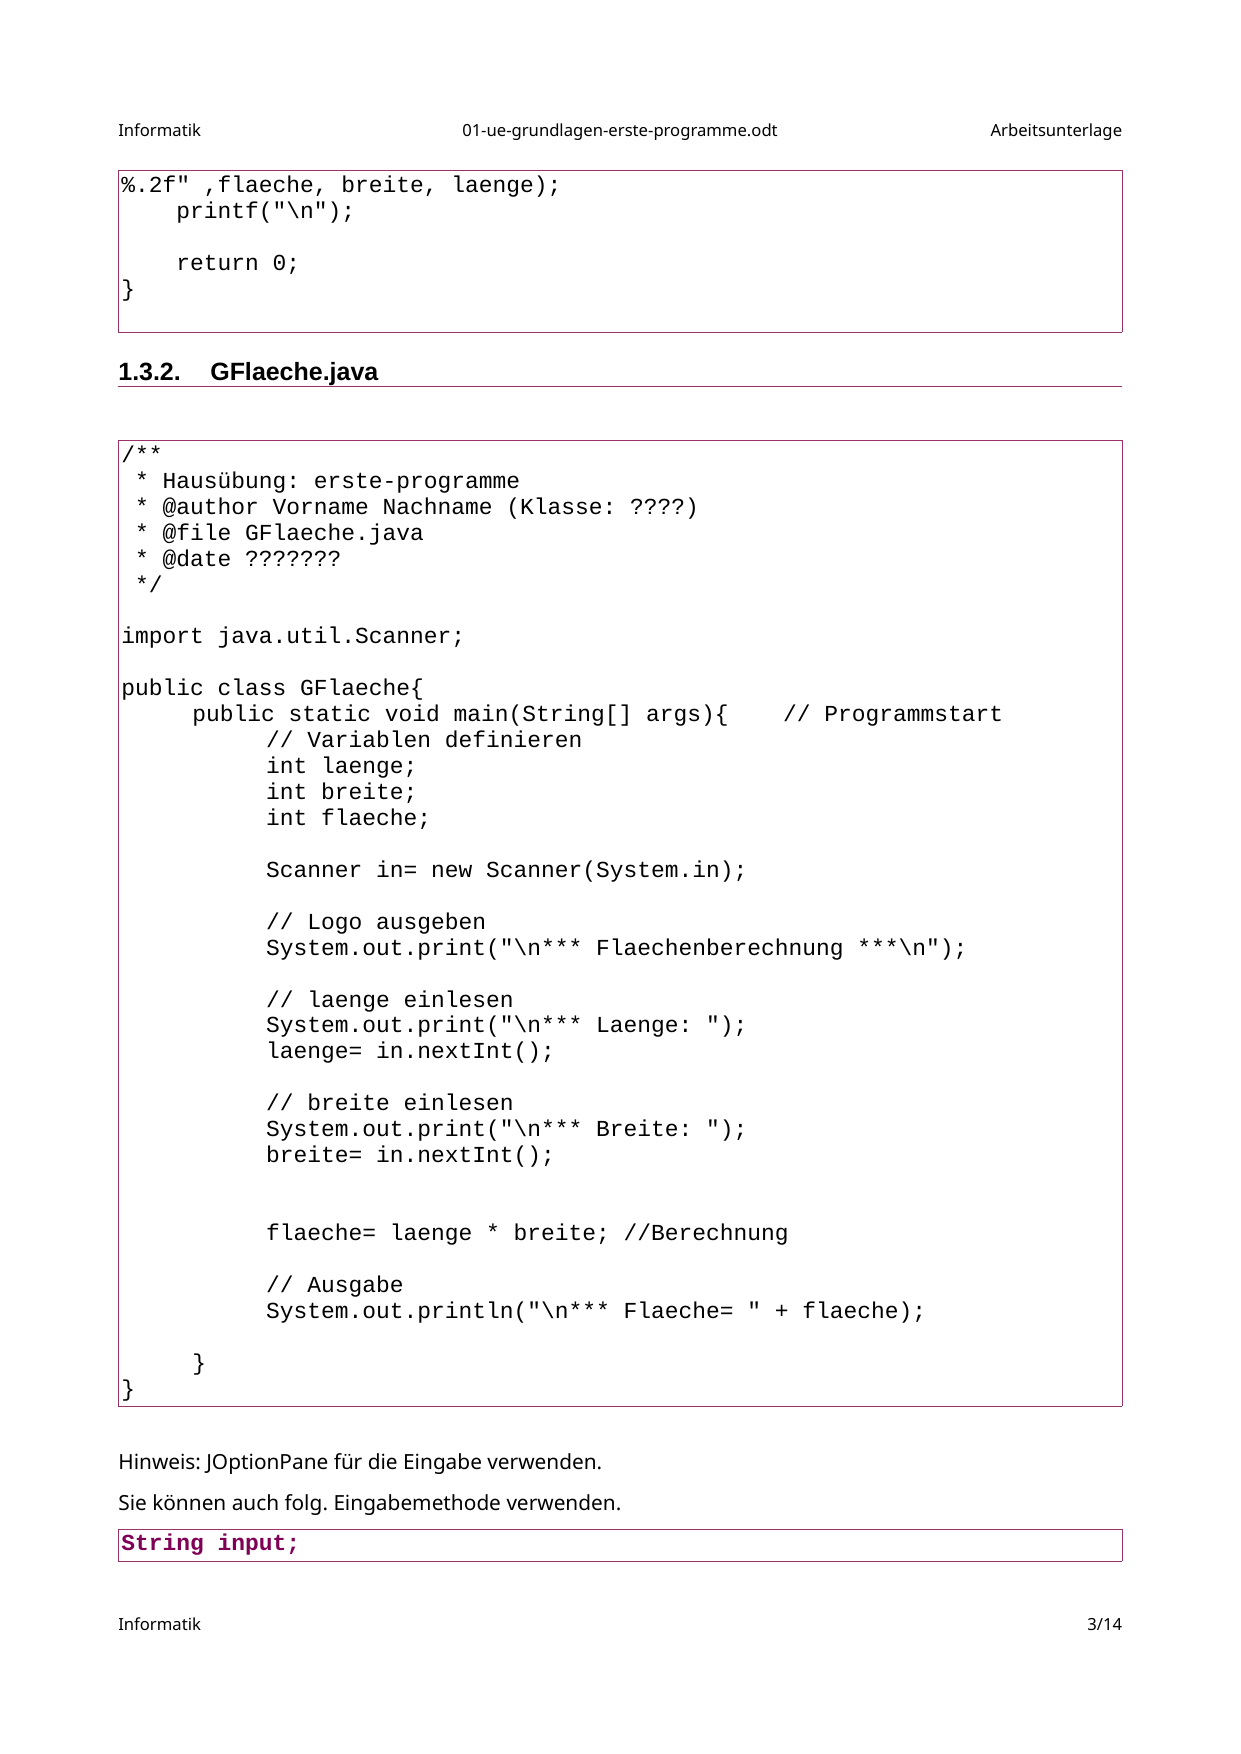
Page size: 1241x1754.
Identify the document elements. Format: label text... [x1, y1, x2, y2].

text public class GFlaeche{ [119, 674, 1122, 699]
text System.out.print("\n*** Breite: "); [119, 1114, 1122, 1141]
text // Variablen definieren [119, 726, 1122, 751]
text * @file GFlaeche.java [119, 518, 1122, 544]
text // Logo ausgeben [119, 907, 1122, 933]
text // breite einlesen [119, 1089, 1122, 1114]
text } [119, 274, 1122, 300]
text laenge= in.nextInt(); [119, 1037, 1122, 1063]
text Sie können auch folg. Eingabemethode verwenden. [118, 1488, 1122, 1516]
text return 0; [119, 248, 1122, 274]
text int flaeche; [119, 803, 1122, 829]
text breite= in.nextInt(); [119, 1141, 1122, 1166]
text } [119, 1374, 1122, 1406]
text flaeche= laenge * breite; //Berechnung [119, 1218, 1122, 1244]
subtitle GFlaeche.java [118, 357, 1122, 386]
text System.out.println("\n*** Flaeche= " + flaeche); [119, 1296, 1122, 1322]
text // laenge einlesen [119, 985, 1122, 1011]
text Hinweis: JOptionPane für die Eingabe verwenden. [118, 1447, 1122, 1475]
text System.out.print("\n*** Laenge: "); [119, 1011, 1122, 1037]
text * @date ??????? [119, 544, 1122, 570]
text int laenge; [119, 751, 1122, 777]
text Scanner in= new Scanner(System.in); [119, 855, 1122, 881]
text import java.util.Scanner; [119, 622, 1122, 648]
text /** [119, 441, 1122, 466]
text } [119, 1348, 1122, 1374]
text * Hausübung: erste-programme [119, 466, 1122, 492]
text int breite; [119, 777, 1122, 803]
text // Ausgabe [119, 1270, 1122, 1296]
text String input; [119, 1530, 1122, 1561]
text printf("\n"); [119, 196, 1122, 222]
text * @author Vorname Nachname (Klasse: ????) [119, 492, 1122, 518]
text public static void main(String[] args){ // Programmstart [119, 699, 1122, 726]
text %.2f" ,flaeche, breite, laenge); [119, 171, 1122, 196]
text */ [119, 570, 1122, 596]
text System.out.print("\n*** Flaechenberechnung ***\n"); [119, 933, 1122, 959]
